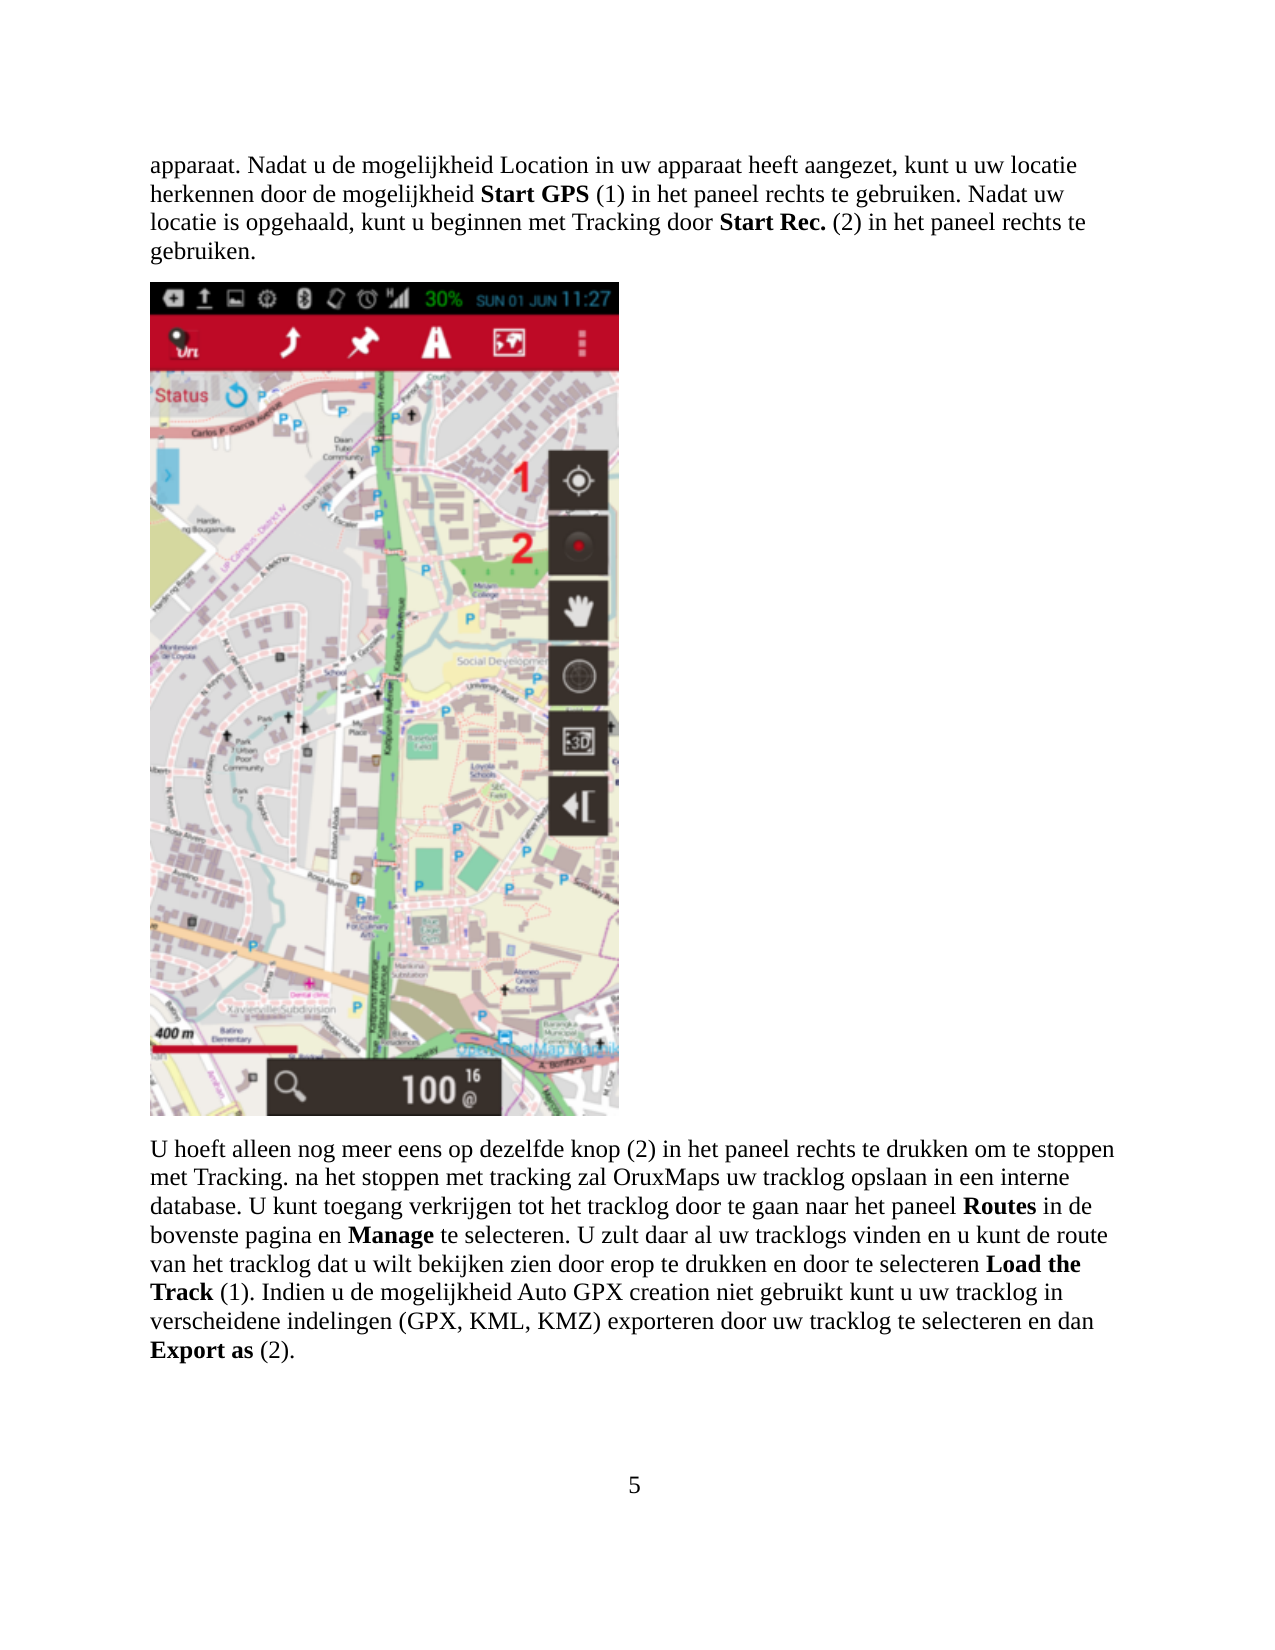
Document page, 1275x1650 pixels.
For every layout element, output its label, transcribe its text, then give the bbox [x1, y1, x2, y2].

text U hoeft alleen nog meer eens op dezelfde knop (2) in het paneel rechts te drukken om te stoppen met Tracking. na het stoppen met tracking zal OruxMaps uw tracklog opslaan in een interne database. U kunt toegang verkrijgen tot het tracklog door te gaan naar het paneel Routes in de bovenste pagina en Manage te selecteren. U zult daar al uw tracklogs vinden en u kunt de route van het tracklog dat u wilt bekijken zien door erop te drukken en door te selecteren Load the Track (1). Indien u de mogelijkheid Auto GPX creation niet gebruikt kunt u uw tracklog in verscheidene indelingen (GPX, KML, KMZ) exporteren door uw tracklog te selecteren en dan Export as (2). [150, 1134, 1125, 1364]
picture [150, 282, 619, 1116]
text apparaat. Nadat u de mogelijkheid Location in uw apparaat heeft aangezet, kunt u uw locatie herkennen door de mogelijkheid Start GPS (1) in het paneel rechts te gebruiken. Nadat uw locatie is opgehaald, kunt u beginnen met Tracking door Start Rec. (2) in het paneel rechts te gebruiken. [150, 150, 1125, 265]
